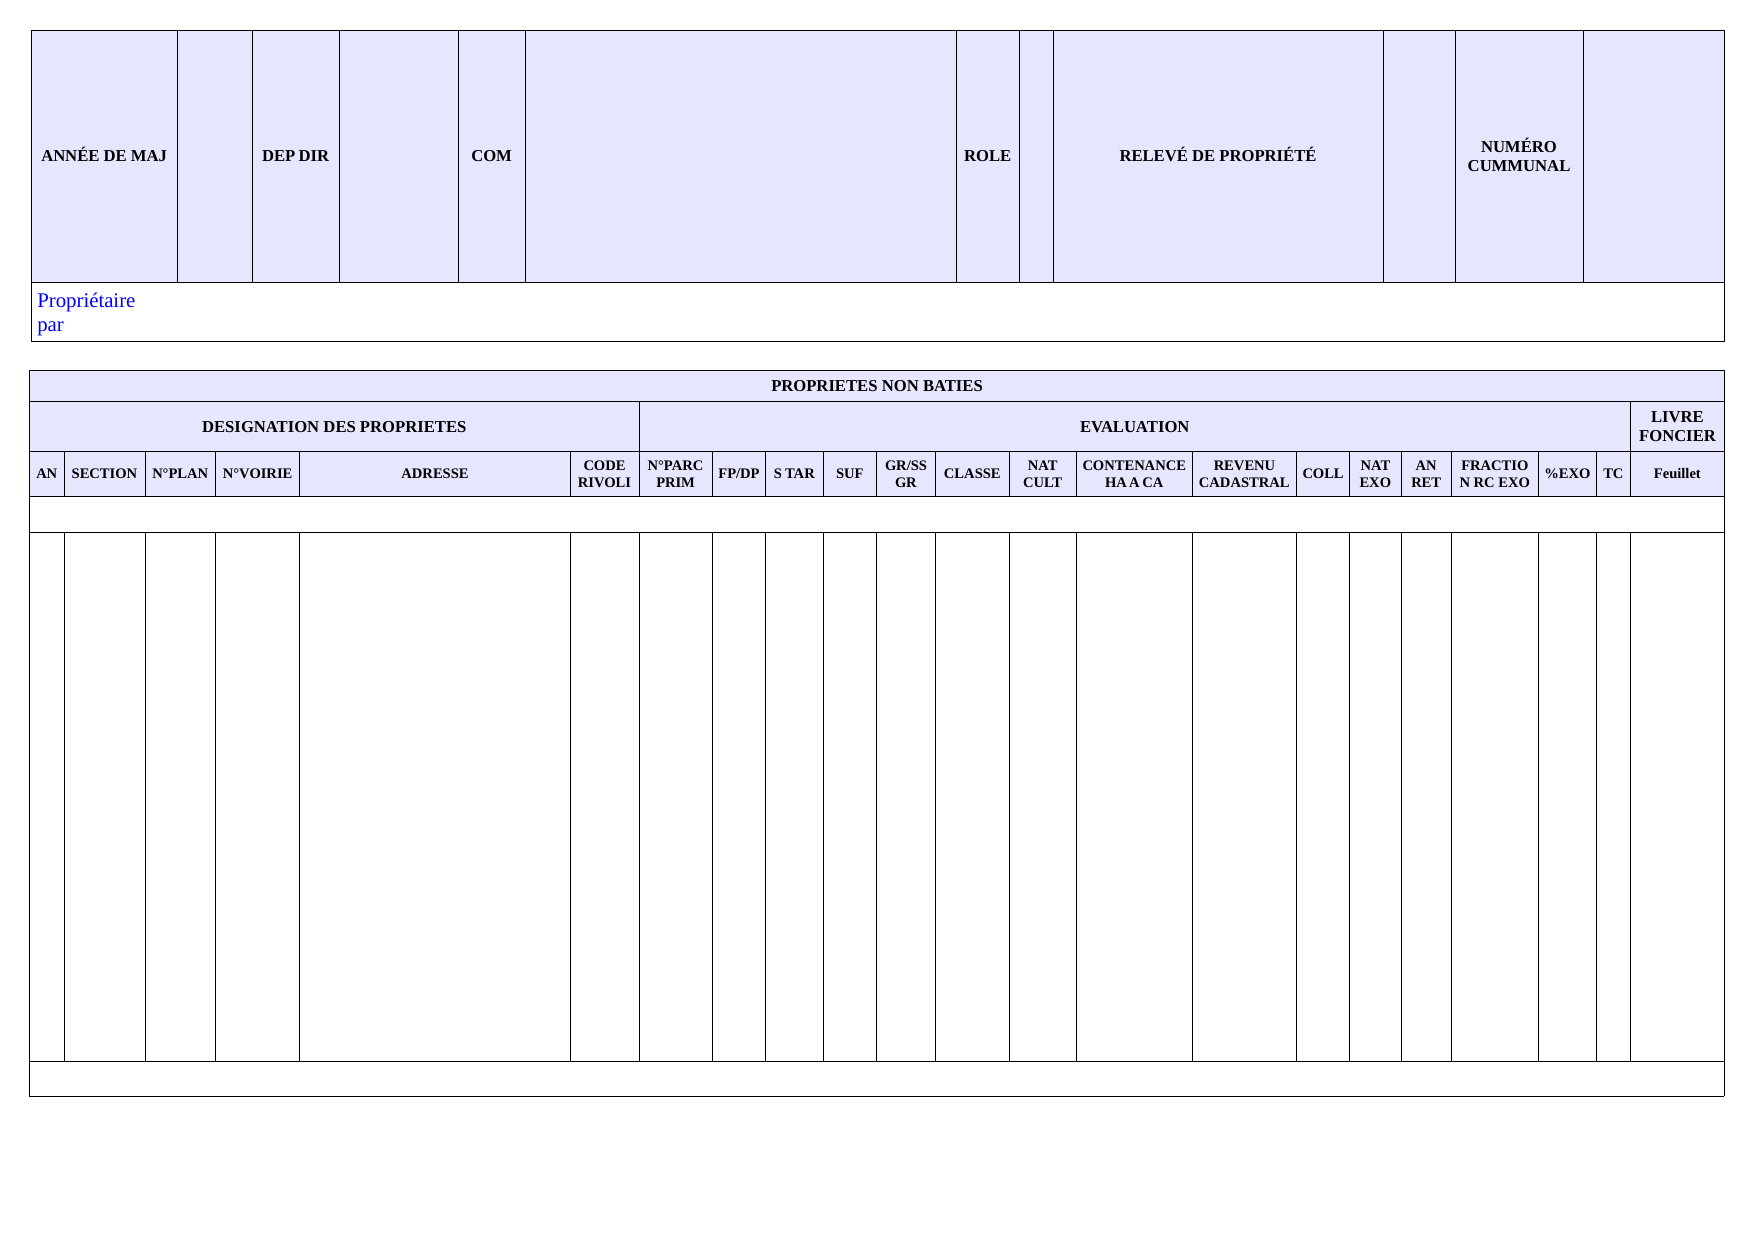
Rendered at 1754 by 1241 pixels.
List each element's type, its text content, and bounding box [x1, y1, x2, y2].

table_cell </for> [30, 1062, 1724, 1096]
table_cell SUF [824, 452, 876, 496]
table_cell N°VOIRIE [216, 452, 299, 496]
table_header <objects[0].cad_numero_communal> [1584, 31, 1724, 282]
table_cell N°PLAN [146, 452, 215, 496]
table_cell <cadastre.cad_code_rivoli> [571, 533, 639, 1061]
table_cell <for each="parcelle in cadastre.cad_parcelles"> <parcelle.par_collecte> </for> [1297, 533, 1349, 1061]
table_cell <for each="parcelle in cadastre.cad_parcelles"> <parcelle.par_subdivision_fiscale> </for> [824, 533, 876, 1061]
table_header PROPRIETES NON BATIES [30, 371, 1724, 401]
table_cell <for each="parcelle in cadastre.cad_parcelles"> <parcelle.par_nature_culture> </for> [1010, 533, 1076, 1061]
table_cell AN [30, 452, 64, 496]
table_cell CONTENANCE HA A CA [1077, 452, 1192, 496]
table_header ANNÉE DE MAJ [32, 31, 177, 282]
table_cell FP/DP [713, 452, 765, 496]
table_header [340, 31, 458, 282]
table_cell GR/SS GR [877, 452, 935, 496]
table_cell <cadastre.cad_numero_plan> [146, 533, 215, 1061]
table_cell FRACTION RC EXO [1452, 452, 1538, 496]
table_cell TC [1597, 452, 1630, 496]
table_cell <for each="parcelle in cadastre.cad_parcelles"> <parcelle.par_serie_tarif> </for> [766, 533, 823, 1061]
table_cell LIVRE FONCIER [1631, 402, 1724, 451]
table_cell DESIGNATION DES PROPRIETES [30, 402, 639, 451]
table_header NUMÉRO CUMMUNAL [1456, 31, 1583, 282]
table_cell <cadastre.cad_figure_au_plan> [713, 533, 765, 1061]
table_cell Feuillet [1631, 452, 1724, 496]
table_cell REVENU CADASTRAL [1193, 452, 1296, 496]
table_cell S TAR [766, 452, 823, 496]
table_cell CODE RIVOLI [571, 452, 639, 496]
table_cell <cadastre.cad_an> [30, 533, 64, 1061]
table_cell NAT EXO [1350, 452, 1401, 496]
table_cell <cadastre.cad_livre_foncier> [1631, 533, 1724, 1061]
table_cell %EXO [1539, 452, 1596, 496]
table_cell SECTION [65, 452, 145, 496]
table_cell [1539, 533, 1596, 1061]
table_header RELEVÉ DE PROPRIÉTÉ [1054, 31, 1383, 282]
table_cell <cadastre.cad_section> [65, 533, 145, 1061]
table_cell <cadastre.cad_numero_voirie> [216, 533, 299, 1061]
table_cell ADRESSE [300, 452, 570, 496]
table_cell AN RET [1402, 452, 1451, 496]
table_cell <for each="parcelle in cadastre.cad_parcelles"> <parcelle.par_classe> </for> [936, 533, 1009, 1061]
table_header ROLE [957, 31, 1019, 282]
table_cell [1402, 533, 1451, 1061]
table_cell <for each="cadastre in objects"> [30, 497, 1724, 532]
table_cell <for each="parcelle in cadastre.cad_parcelles"> <parcelle.par_nature_exoneration.split('\n')> </for> [1350, 533, 1401, 1061]
table_cell <for each="parcelle in cadastre.cad_parcelles"> <str(parcelle.par_contenance)> </for> [1077, 533, 1192, 1061]
table_cell EVALUATION [640, 402, 1630, 451]
table_header <objects[0].cad_role> [1020, 31, 1053, 282]
table_cell N°PARC PRIM [640, 452, 712, 496]
table_cell <for each="parcelle in cadastre.cad_parcelles"> <parcelle.par_revenu_cadastral.split('\n')> </for> [1193, 533, 1296, 1061]
table_cell <for each="parcelle in cadastre.cad_parcelles"> <parcelle.par_groupe.split('\n')> </for> [877, 533, 935, 1061]
table_cell [1452, 533, 1538, 1061]
table_cell <cadastre.cad_numero_parcelle_primitive> [640, 533, 712, 1061]
table_cell <cadastre.cad_adresse.split('\n')> [300, 533, 570, 1061]
table_cell CLASSE [936, 452, 1009, 496]
table_header <objects[0].cad_an> [178, 31, 252, 282]
table_cell NAT CULT [1010, 452, 1076, 496]
table_cell [1597, 533, 1630, 1061]
table_header <objects[0].cad_com.insee><objects[0].cad_com.name> [526, 31, 956, 282]
table_cell COLL [1297, 452, 1349, 496]
table_header [1384, 31, 1455, 282]
table_cell Propriétaire <objects[0].cad_proprietaire_indivision.name.split('\n')> par <if test="objects[0].cad_proprietaire_indivision.addresses"><for each="line in objects[0].cad_proprietaire_indivision.addresses[0].full_address.split('\n')"><line+' '></for></if> [32, 283, 1724, 341]
table_header COM [459, 31, 525, 282]
table_header DEP DIR [253, 31, 339, 282]
